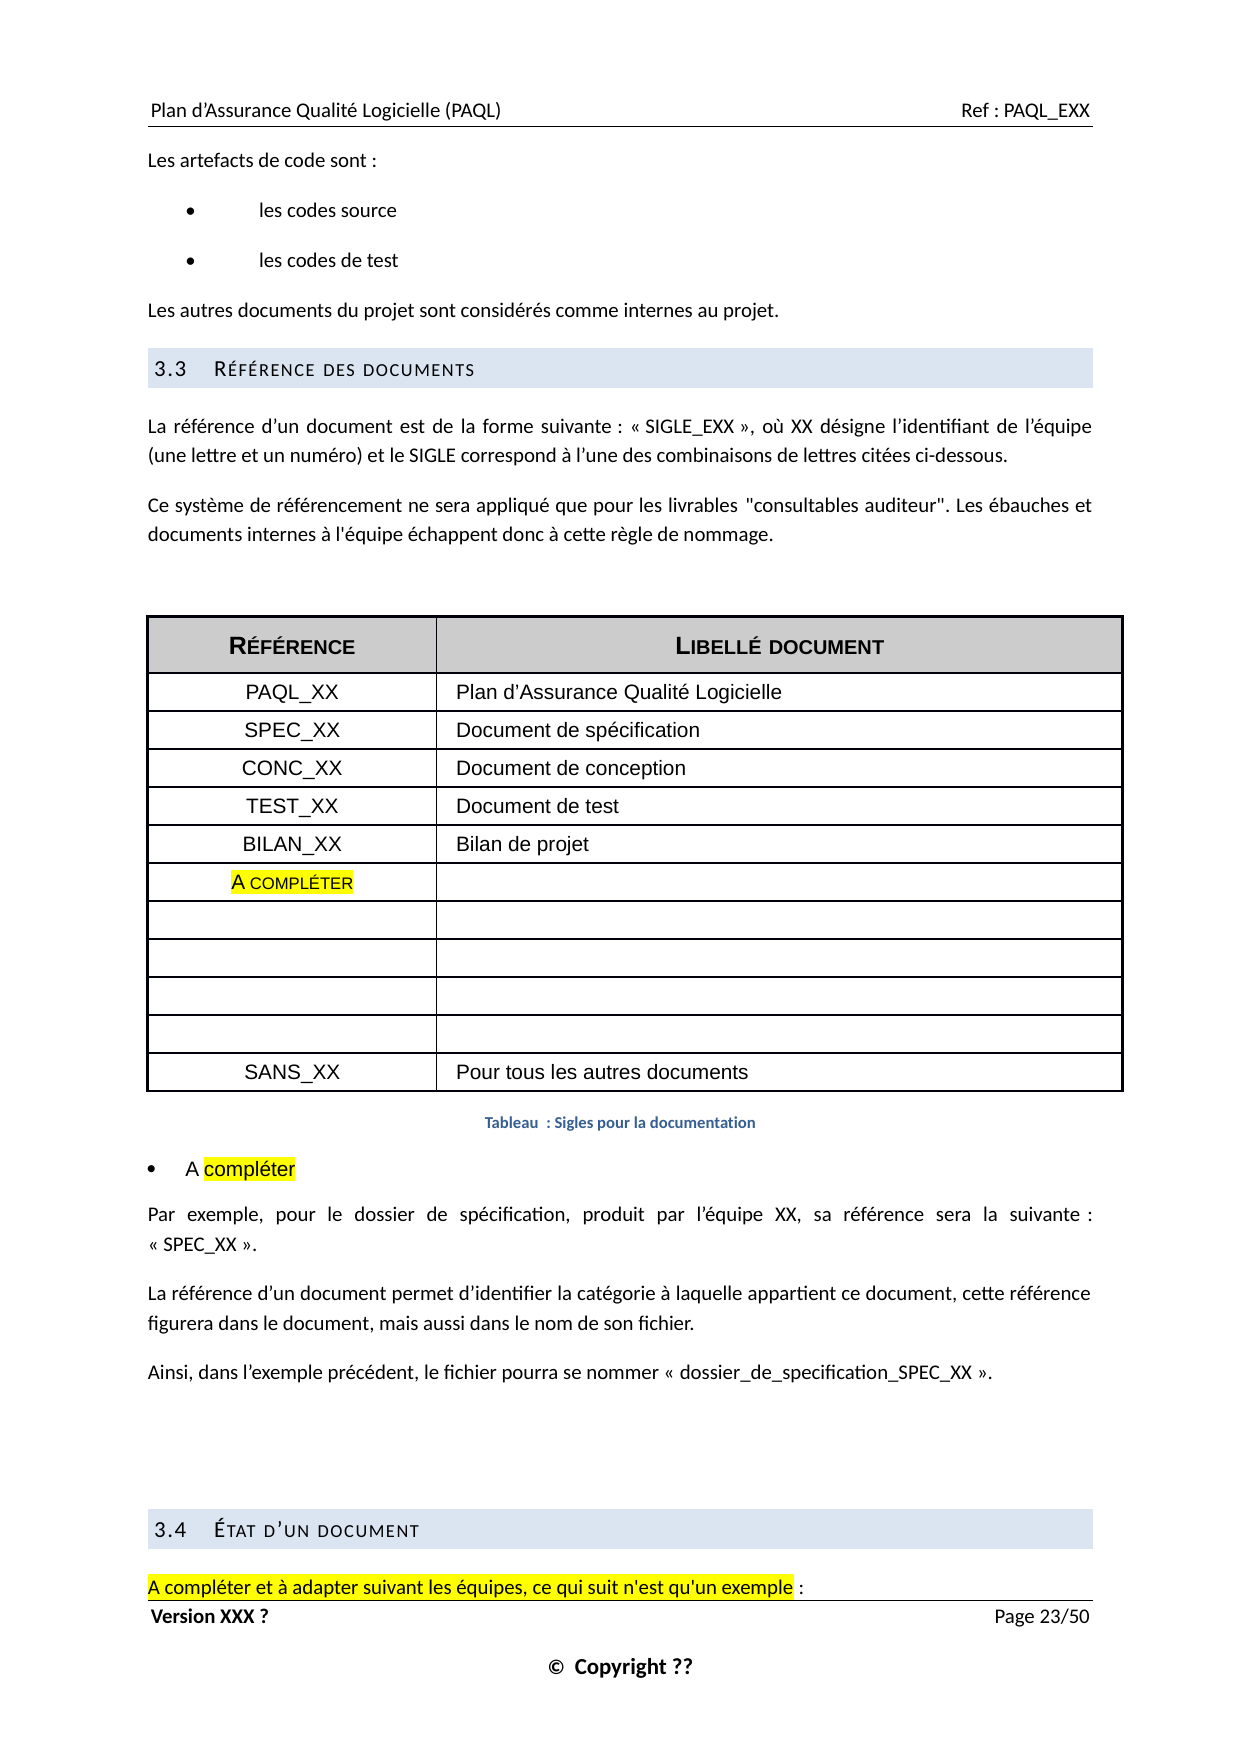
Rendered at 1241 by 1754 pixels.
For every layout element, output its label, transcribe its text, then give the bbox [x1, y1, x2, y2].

table_cell [149, 940, 436, 976]
table_cell Pour tous les autres documents [437, 1054, 1121, 1090]
table_cell Document de spécification [437, 712, 1121, 748]
text Tableau : Sigles pour la documentation [148, 1113, 1093, 1133]
table_cell CONC_XX [149, 750, 436, 786]
table_cell [437, 1016, 1121, 1052]
table_cell [437, 978, 1121, 1014]
table_header Référence [149, 618, 436, 672]
table_cell SPEC_XX [149, 712, 436, 748]
text Les artefacts de code sont : [148, 148, 1093, 173]
list les codes source [185, 198, 1093, 223]
table_cell [149, 978, 436, 1014]
table_cell [437, 902, 1121, 938]
subtitle État d’un document [154, 1515, 1086, 1543]
subtitle Référence des documents [154, 354, 1086, 382]
table_cell A compléter [149, 864, 436, 900]
list A compléter [148, 1157, 1093, 1181]
table_cell Document de test [437, 788, 1121, 824]
text A compléter et à adapter suivant les équipes, ce qui suit n'est qu'un exemple : [148, 1574, 1093, 1600]
text Par exemple, pour le dossier de spécification, produit par l’équipe XX, sa référence sera la suivante : « SPEC_XX ». [148, 1202, 1093, 1256]
list les codes de test [185, 248, 1093, 273]
table_cell [437, 864, 1121, 900]
table_cell TEST_XX [149, 788, 436, 824]
table_cell BILAN_XX [149, 826, 436, 862]
table_cell Plan d’Assurance Qualité Logicielle [437, 674, 1121, 710]
table_header Libellé document [437, 618, 1121, 672]
table_cell Document de conception [437, 750, 1121, 786]
table_cell [437, 940, 1121, 976]
text La référence d’un document permet d’identifier la catégorie à laquelle appartient ce document, cette référence figurera dans le document, mais aussi dans le nom de son fichier. [148, 1281, 1093, 1335]
table_cell SANS_XX [149, 1054, 436, 1090]
text Ce système de référencement ne sera appliqué que pour les livrables "consultables auditeur". Les ébauches et documents internes à l'équipe échappent donc à cette règle de nommage. [148, 492, 1093, 546]
text Ainsi, dans l’exemple précédent, le fichier pourra se nommer « dossier_de_specification_SPEC_XX ». [148, 1359, 1093, 1385]
table_cell [149, 1016, 436, 1052]
table_cell [149, 902, 436, 938]
text Les autres documents du projet sont considérés comme internes au projet. [148, 298, 1093, 323]
text La référence d’un document est de la forme suivante : « SIGLE_EXX », où XX désigne l’identifiant de l’équipe (une lettre et un numéro) et le SIGLE correspond à l’une des combinaisons de lettres citées ci-dessous. [148, 413, 1093, 467]
table_cell Bilan de projet [437, 826, 1121, 862]
table_cell PAQL_XX [149, 674, 436, 710]
